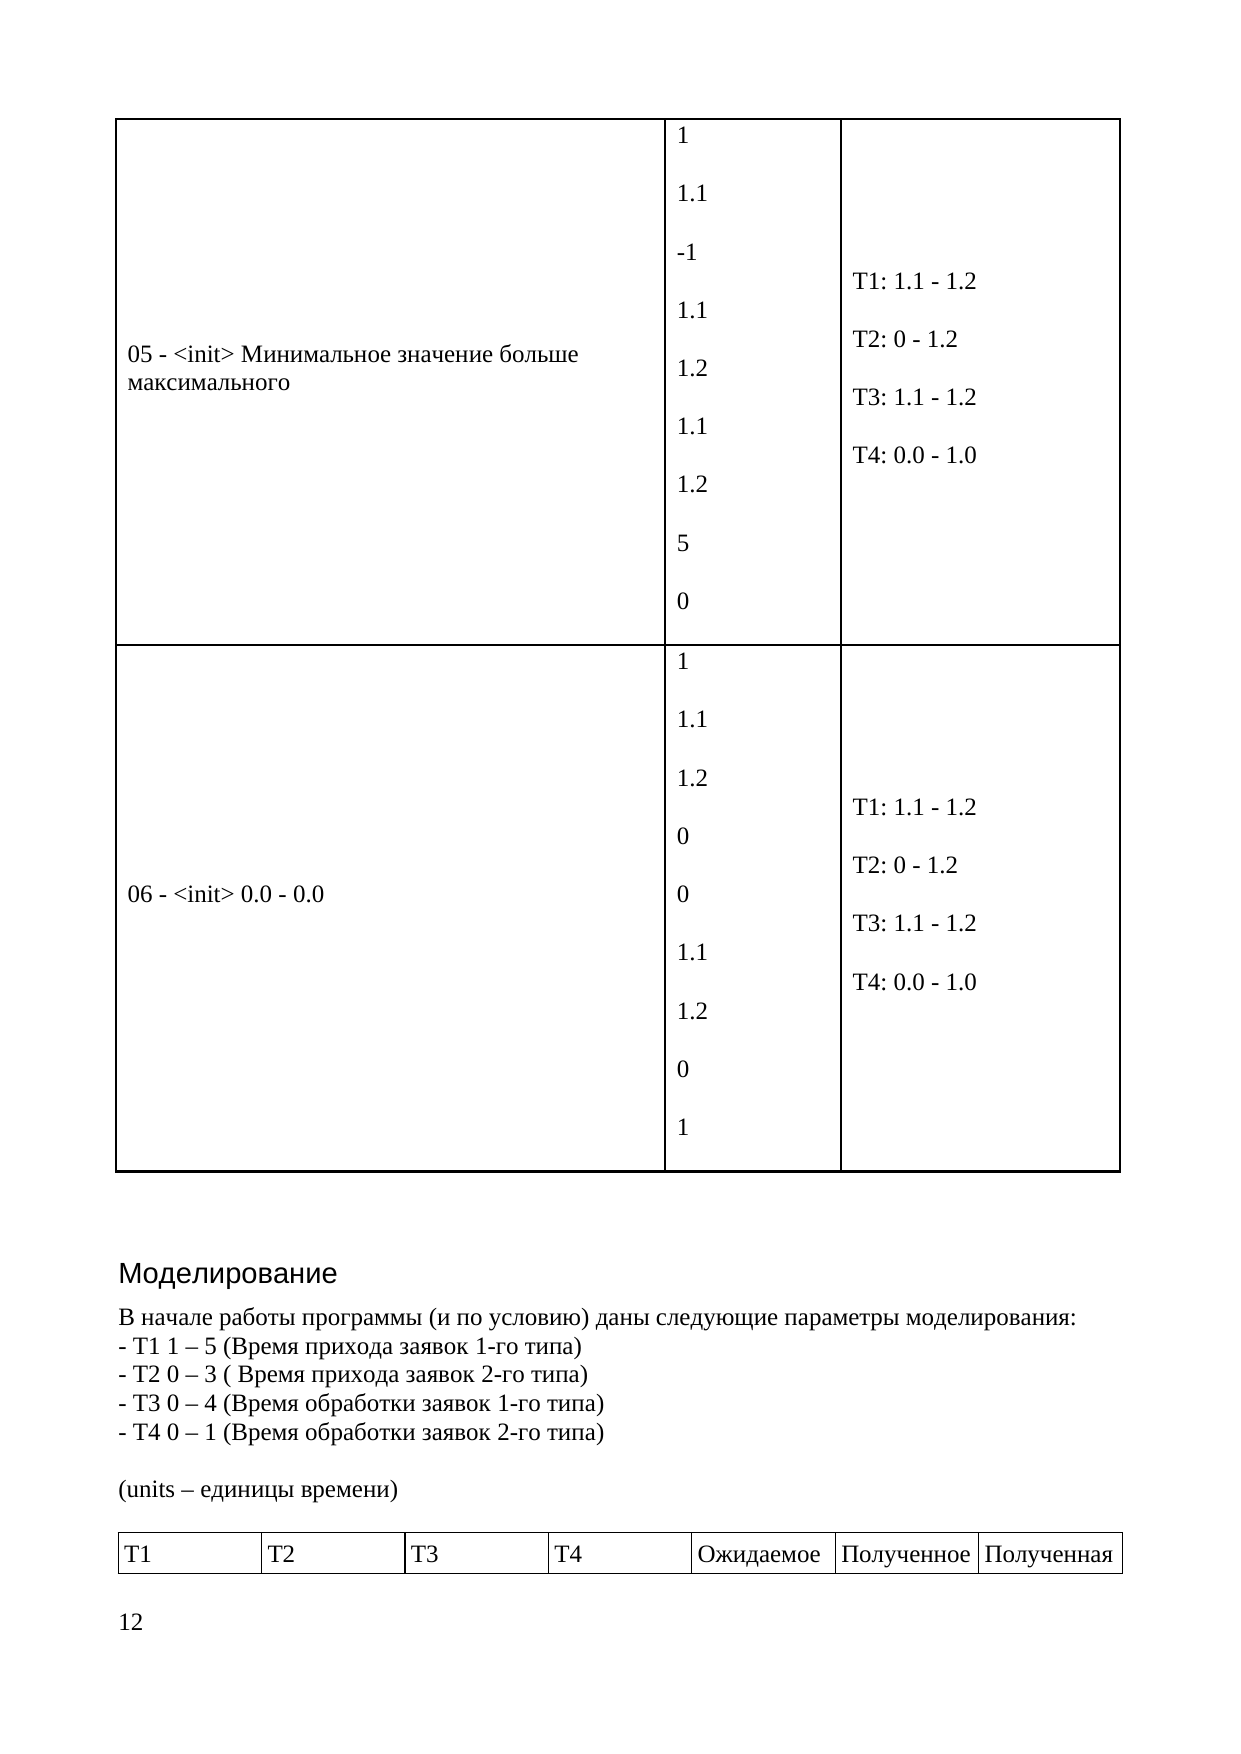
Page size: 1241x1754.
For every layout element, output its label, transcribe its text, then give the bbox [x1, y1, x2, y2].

subtitle Моделирование [118, 1256, 1122, 1289]
text (units – единицы времени) [118, 1474, 1122, 1503]
table_header Т4 [549, 1533, 691, 1573]
table_cell 06 - <init> 0.0 - 0.0 [117, 646, 664, 1170]
table_header Полученная [979, 1533, 1122, 1573]
table_header Т2 [262, 1533, 404, 1573]
text В начале работы программы (и по условию) даны следующие параметры моделирования: [118, 1302, 1122, 1331]
table_cell 1 1.1 -1 1.1 1.2 1.1 1.2 5 0 [666, 120, 840, 644]
text - T3 0 – 4 (Время обработки заявок 1-го типа) [118, 1388, 1122, 1417]
table_header Т1 [119, 1533, 261, 1573]
table_cell T1: 1.1 - 1.2 T2: 0 - 1.2 T3: 1.1 - 1.2 T4: 0.0 - 1.0 [842, 646, 1119, 1170]
table_header Т3 [406, 1533, 548, 1573]
text - T2 0 – 3 ( Время прихода заявок 2-го типа) [118, 1359, 1122, 1388]
table_cell 05 - <init> Минимальное значение больше максимального [117, 120, 664, 644]
text - T1 1 – 5 (Время прихода заявок 1-го типа) [118, 1331, 1122, 1359]
table_cell T1: 1.1 - 1.2 T2: 0 - 1.2 T3: 1.1 - 1.2 T4: 0.0 - 1.0 [842, 120, 1119, 644]
text - T4 0 – 1 (Время обработки заявок 2-го типа) [118, 1417, 1122, 1446]
table_header Ожидаемое [692, 1533, 835, 1573]
table_header Полученное [836, 1533, 978, 1573]
table_cell 1 1.1 1.2 0 0 1.1 1.2 0 1 [666, 646, 840, 1170]
